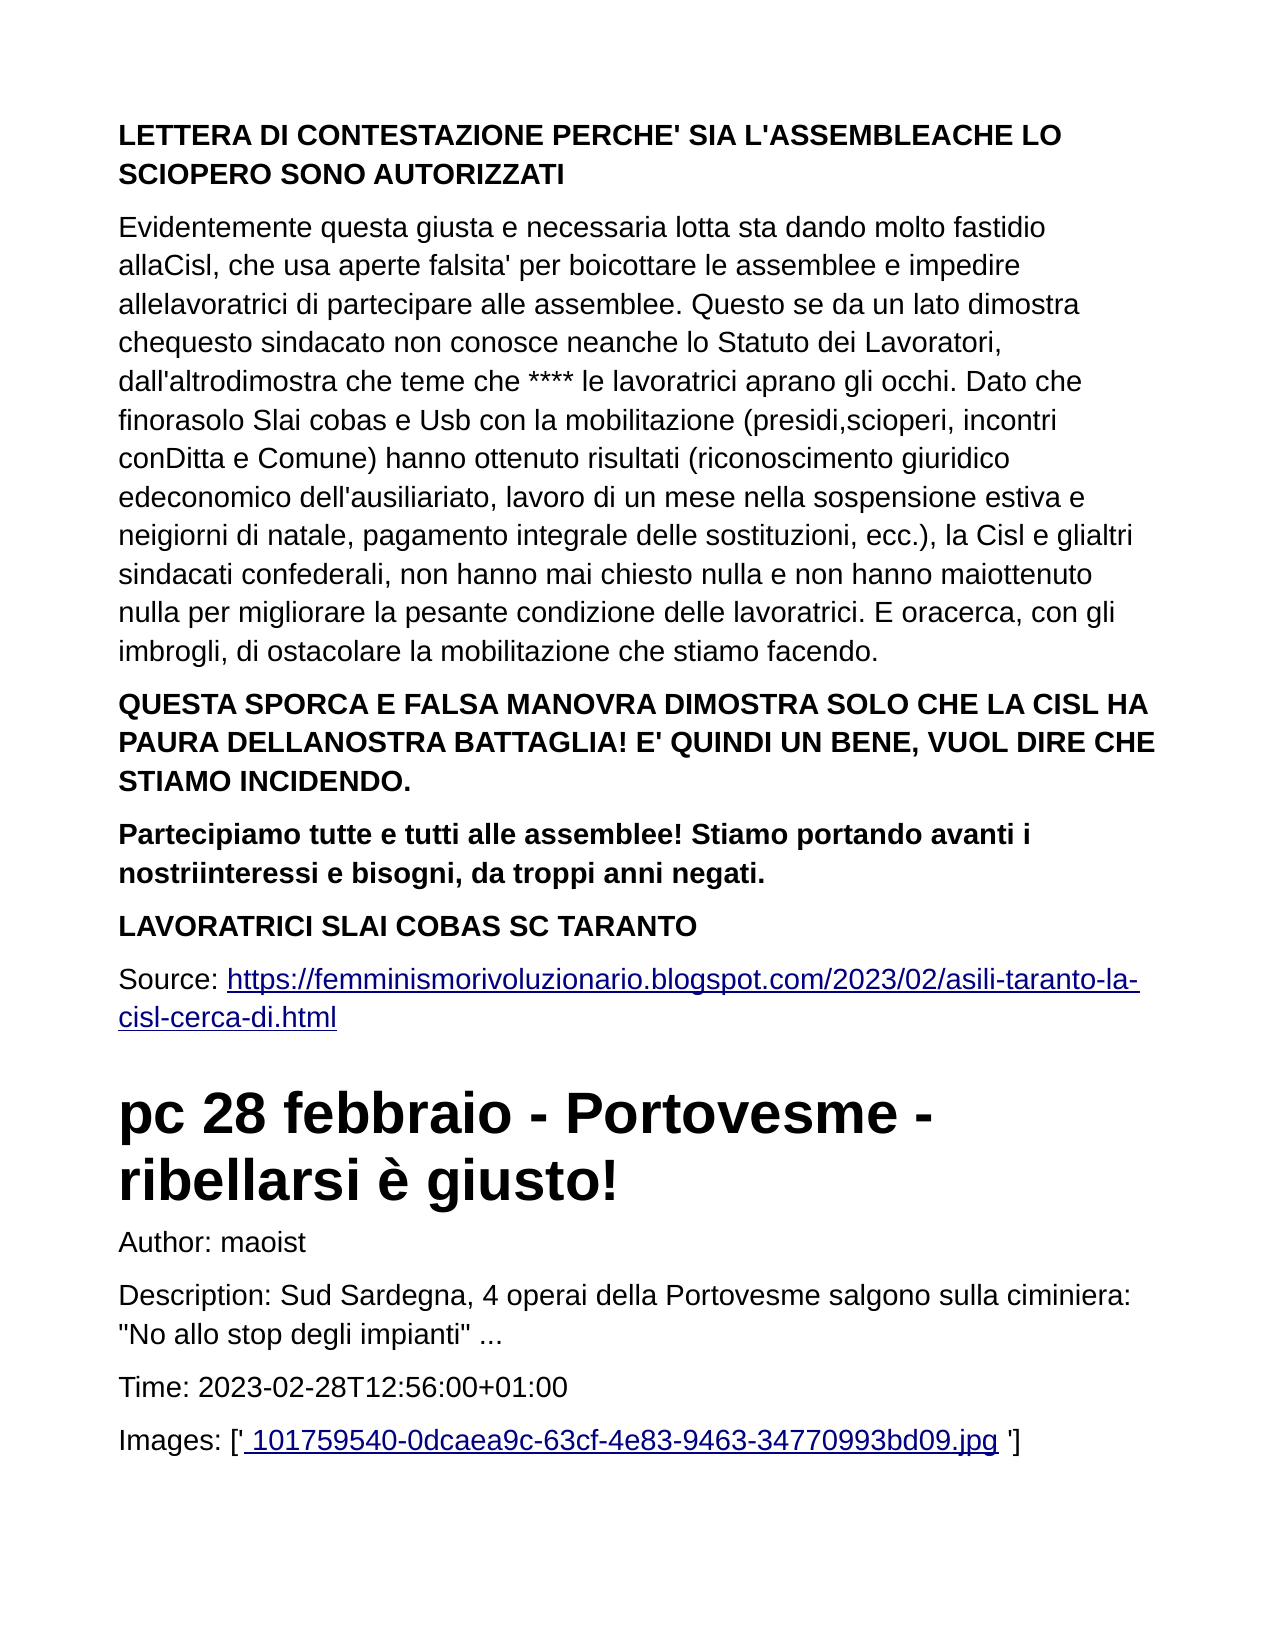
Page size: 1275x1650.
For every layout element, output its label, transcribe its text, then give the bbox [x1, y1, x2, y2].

text Source: https://femminismorivoluzionario.blogspot.com/2023/02/asili-taranto-la-cisl-cerca-di.html [118, 962, 1157, 1034]
text Description: Sud Sardegna, 4 operai della Portovesme salgono sulla ciminiera: "No allo stop degli impianti" ... [118, 1278, 1157, 1350]
text Author: maoist [118, 1225, 1157, 1259]
text Time: 2023-02-28T12:56:00+01:00 [118, 1370, 1157, 1403]
text Images: [' 101759540-0dcaea9c-63cf-4e83-9463-34770993bd09.jpg '] [118, 1423, 1157, 1457]
text LAVORATRICI SLAI COBAS SC TARANTO [118, 909, 1157, 942]
subtitle pc 28 febbraio - Portovesme - ribellarsi è giusto! [118, 1078, 1157, 1213]
text Partecipiamo tutte e tutti alle assemblee! Stiamo portando avanti i nostriinteressi e bisogni, da troppi anni negati. [118, 817, 1157, 889]
text QUESTA SPORCA E FALSA MANOVRA DIMOSTRA SOLO CHE LA CISL HA PAURA DELLANOSTRA BATTAGLIA! E' QUINDI UN BENE, VUOL DIRE CHE STIAMO INCIDENDO. [118, 687, 1157, 797]
text Evidentemente questa giusta e necessaria lotta sta dando molto fastidio allaCisl, che usa aperte falsita' per boicottare le assemblee e impedire allelavoratrici di partecipare alle assemblee. Questo se da un lato dimostra chequesto sindacato non conosce neanche lo Statuto dei Lavoratori, dall'altrodimostra che teme che **** le lavoratrici aprano gli occhi. Dato che finorasolo Slai cobas e Usb con la mobilitazione (presidi,scioperi, incontri conDitta e Comune) hanno ottenuto risultati (riconoscimento giuridico edeconomico dell'ausiliariato, lavoro di un mese nella sospensione estiva e neigiorni di natale, pagamento integrale delle sostituzioni, ecc.), la Cisl e glialtri sindacati confederali, non hanno mai chiesto nulla e non hanno maiottenuto nulla per migliorare la pesante condizione delle lavoratrici. E oracerca, con gli imbrogli, di ostacolare la mobilitazione che stiamo facendo. [118, 210, 1157, 667]
text LETTERA DI CONTESTAZIONE PERCHE' SIA L'ASSEMBLEACHE LO SCIOPERO SONO AUTORIZZATI [118, 118, 1157, 190]
